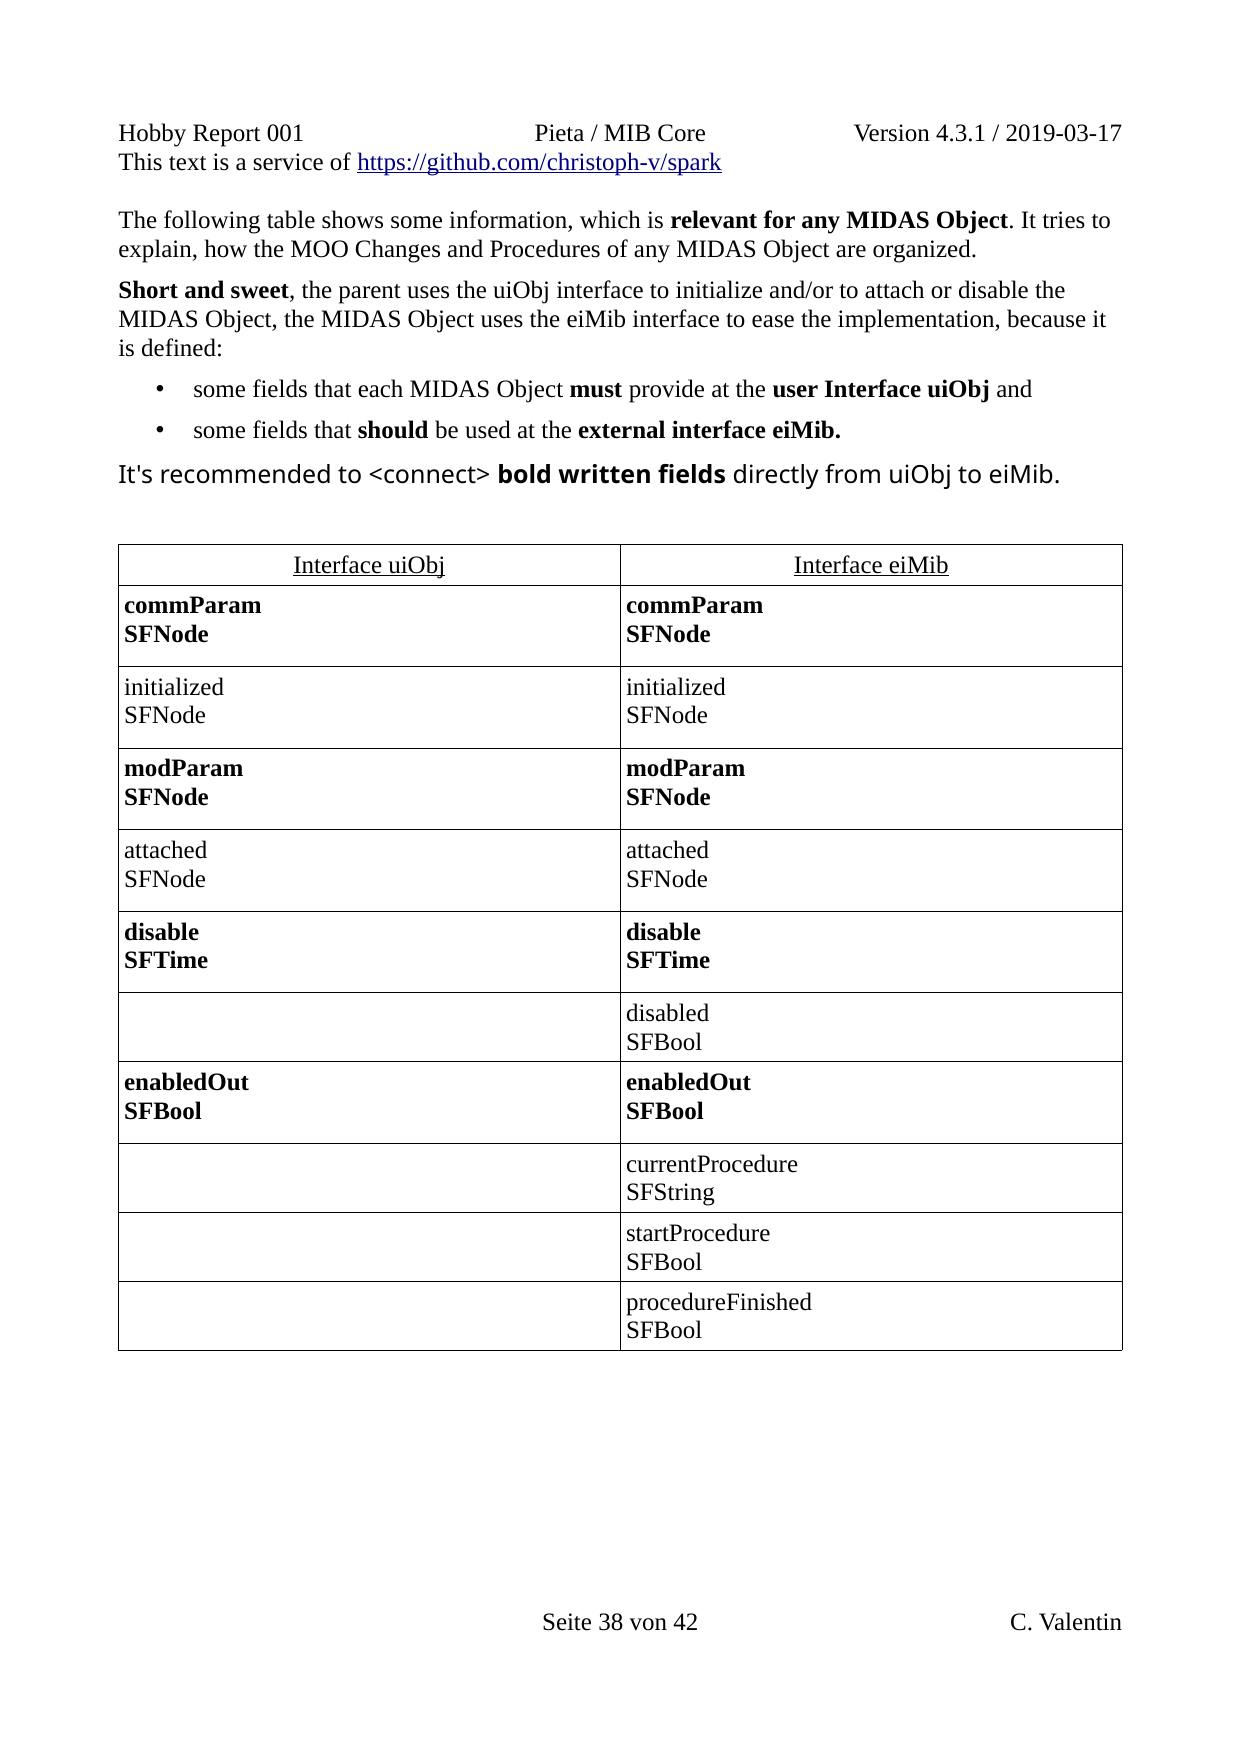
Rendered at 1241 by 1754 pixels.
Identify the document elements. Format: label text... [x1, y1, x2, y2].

text Short and sweet, the parent uses the uiObj interface to initialize and/or to attach or disable the MIDAS Object, the MIDAS Object uses the eiMib interface to ease the implementation, because it is defined: [118, 275, 1122, 361]
table_cell attached SFNode [119, 830, 620, 911]
table_cell initialized SFNode [119, 667, 620, 748]
table_cell disable SFTime [621, 912, 1122, 992]
table_cell commParam SFNode [119, 586, 620, 666]
list some fields that should be used at the external interface eiMib. [156, 415, 1122, 444]
table_cell modParam SFNode [621, 749, 1122, 829]
table_cell [119, 1213, 620, 1281]
table_header Interface uiObj [119, 545, 620, 584]
table_cell [119, 993, 620, 1061]
table_cell startProcedure SFBool [621, 1213, 1122, 1281]
table_cell procedureFinished SFBool [621, 1282, 1122, 1350]
table_cell disabled SFBool [621, 993, 1122, 1061]
table_cell [119, 1144, 620, 1212]
table_cell [119, 1282, 620, 1350]
table_header Interface eiMib [621, 545, 1122, 584]
list some fields that each MIDAS Object must provide at the user Interface uiObj and [156, 374, 1122, 403]
table_cell initialized SFNode [621, 667, 1122, 748]
table_cell enabledOut SFBool [119, 1062, 620, 1143]
table_cell commParam SFNode [621, 586, 1122, 666]
text It's recommended to <connect> bold written fields directly from uiObj to eiMib. [118, 456, 1122, 490]
table_cell currentProcedure SFString [621, 1144, 1122, 1212]
table_cell enabledOut SFBool [621, 1062, 1122, 1143]
table_cell modParam SFNode [119, 749, 620, 829]
table_cell attached SFNode [621, 830, 1122, 911]
text The following table shows some information, which is relevant for any MIDAS Object. It tries to explain, how the MOO Changes and Procedures of any MIDAS Object are organized. [118, 205, 1122, 263]
table_cell disable SFTime [119, 912, 620, 992]
